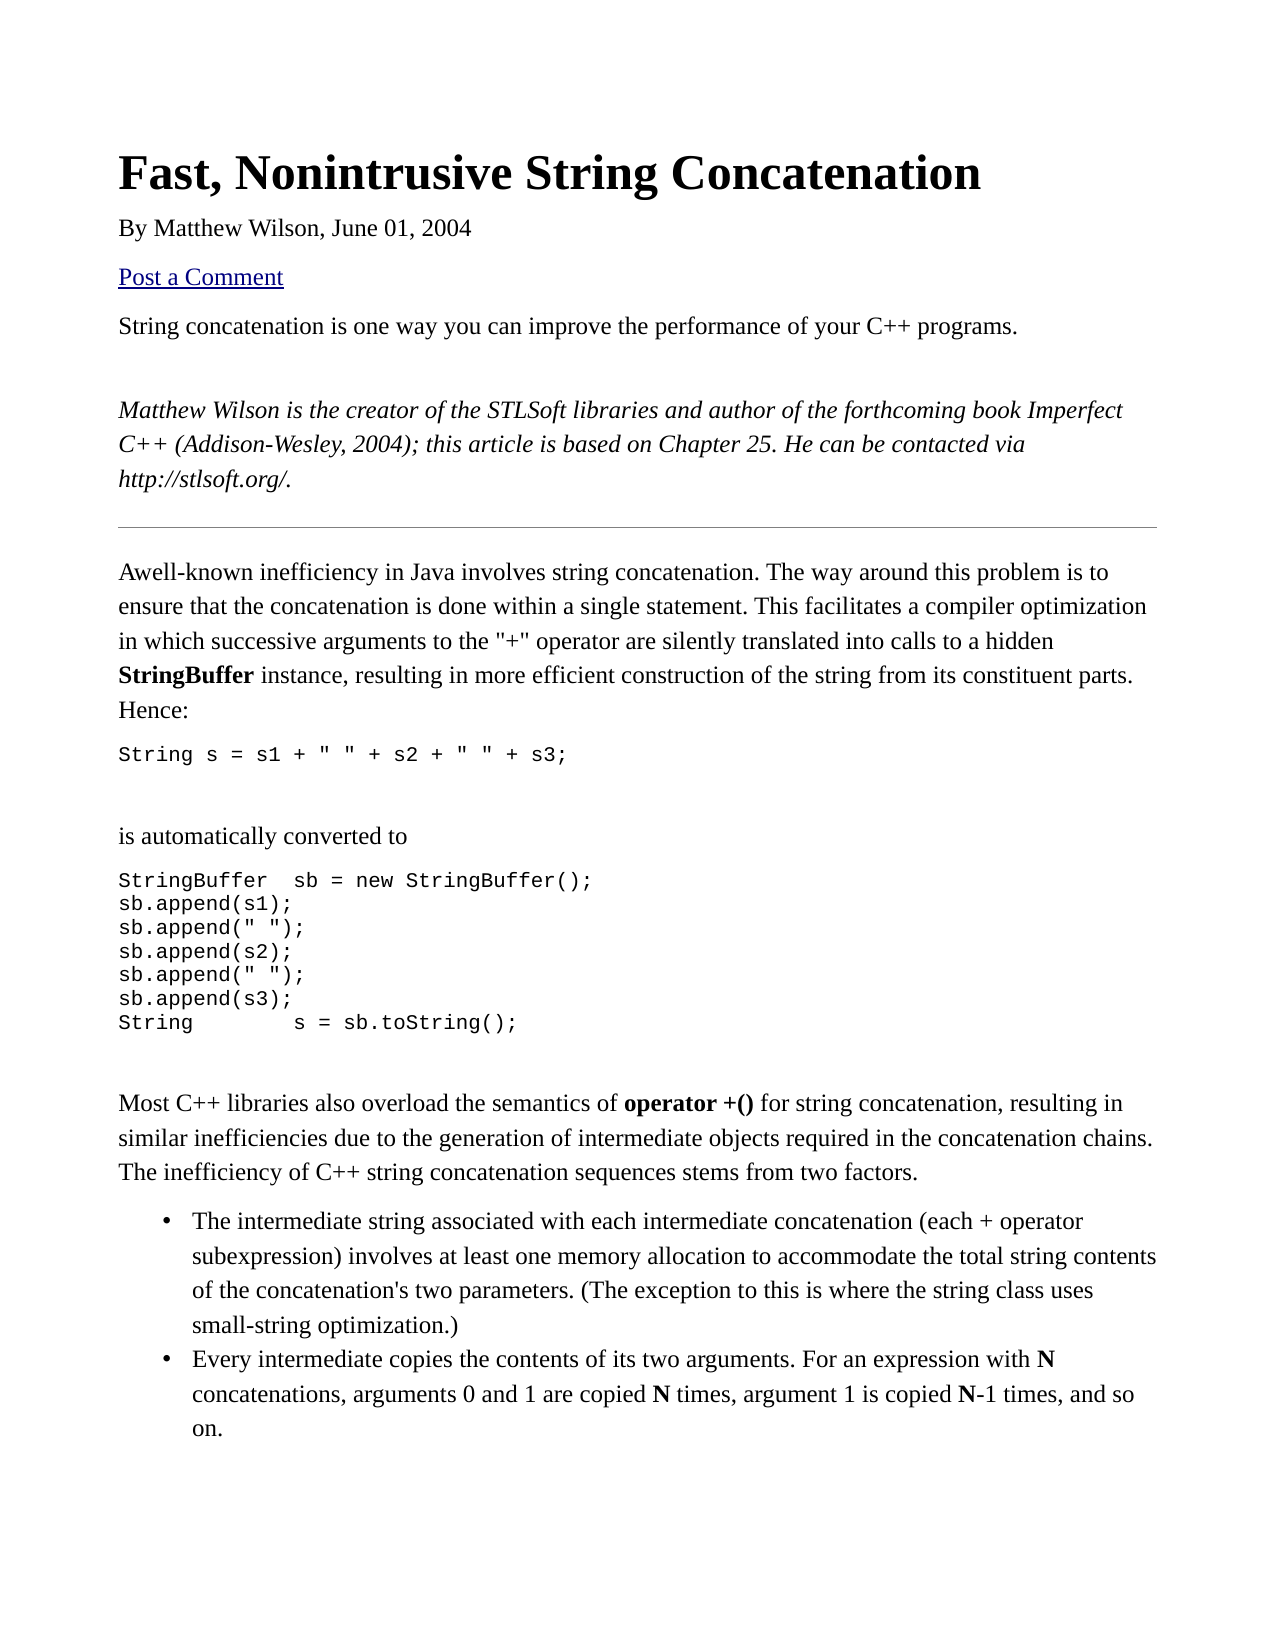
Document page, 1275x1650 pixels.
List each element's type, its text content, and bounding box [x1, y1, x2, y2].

text String s = s1 + " " + s2 + " " + s3; [118, 744, 1157, 768]
list Every intermediate copies the contents of its two arguments. For an expression with N concatenations, arguments 0 and 1 are copied N times, argument 1 is copied N-1 times, and so on. [162, 1344, 1157, 1442]
text String concatenation is one way you can improve the performance of your C++ programs. [118, 311, 1157, 374]
text Awell-known inefficiency in Java involves string concatenation. The way around this problem is to ensure that the concatenation is done within a single statement. This facilitates a compiler optimization in which successive arguments to the "+" operator are silently translated into calls to a hidden StringBuffer instance, resulting in more efficient construction of the string from its constituent parts. Hence: [118, 557, 1157, 724]
text sb.append(s3); [118, 988, 1157, 1012]
text sb.append(" "); [118, 964, 1157, 988]
text sb.append(s2); [118, 941, 1157, 964]
text By Matthew Wilson, June 01, 2004 [118, 213, 1157, 242]
text Post a Comment [118, 262, 1157, 291]
text String s = sb.toString(); [118, 1012, 1157, 1035]
text Matthew Wilson is the creator of the STLSoft libraries and author of the forthcoming book Imperfect C++ (Addison-Wesley, 2004); this article is based on Chapter 25. He can be contacted via http://stlsoft.org/. [118, 395, 1157, 492]
subtitle Fast, Nonintrusive String Concatenation [118, 143, 1157, 201]
text sb.append(s1); [118, 893, 1157, 917]
text Most C++ libraries also overload the semantics of operator +() for string concatenation, resulting in similar inefficiencies due to the generation of intermediate objects required in the concatenation chains. The inefficiency of C++ string concatenation sequences stems from two factors. [118, 1088, 1157, 1186]
text is automatically converted to [118, 821, 1157, 849]
text sb.append(" "); [118, 917, 1157, 941]
text StringBuffer sb = new StringBuffer(); [118, 870, 1157, 893]
list The intermediate string associated with each intermediate concatenation (each + operator subexpression) involves at least one memory allocation to accommodate the total string contents of the concatenation's two parameters. (The exception to this is where the string class uses small-string optimization.) [162, 1206, 1157, 1339]
